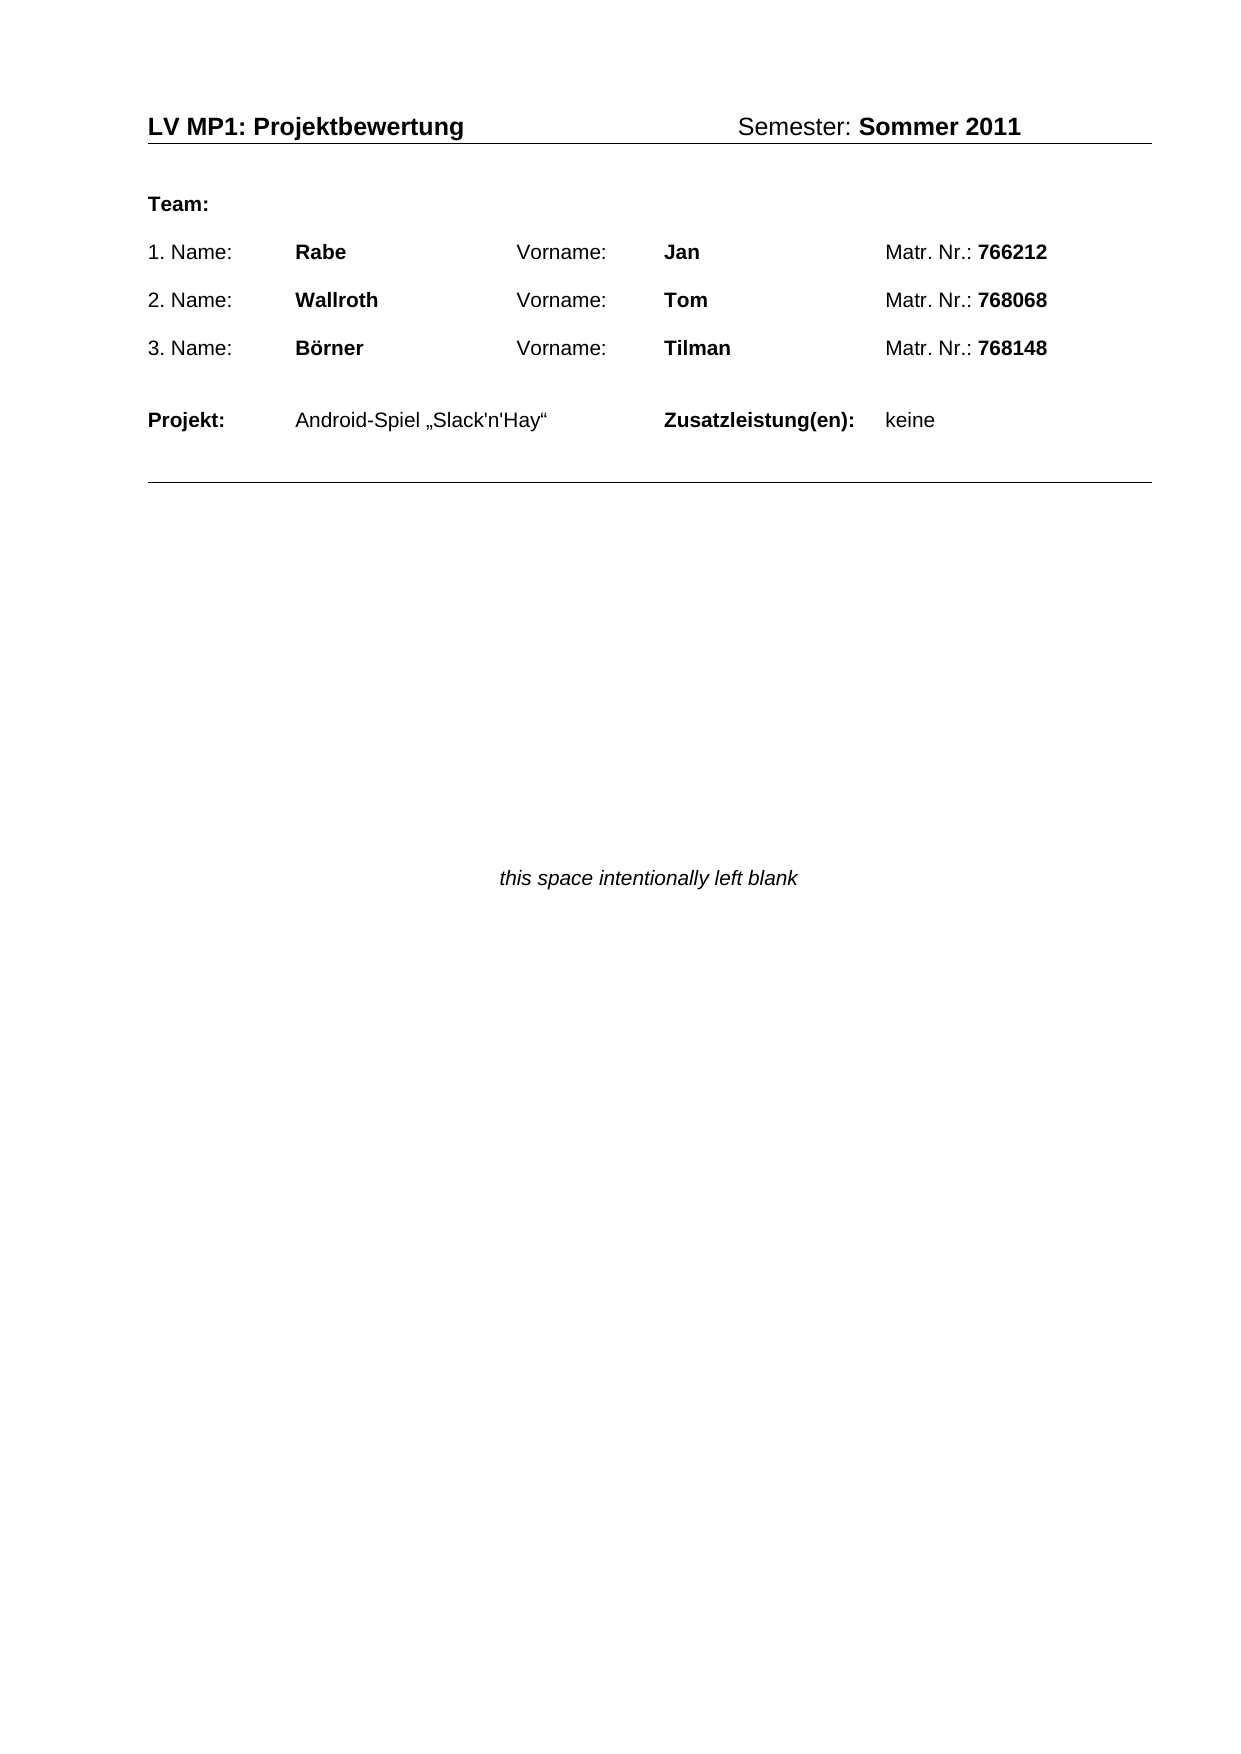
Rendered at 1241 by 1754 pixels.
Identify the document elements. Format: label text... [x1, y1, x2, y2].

text 1. Name: Rabe Vorname: Jan Matr. Nr.: 766212 [148, 240, 1152, 264]
text Team: [148, 192, 1152, 216]
text this space intentionally left blank [148, 866, 1152, 890]
text LV MP1: Projektbewertung Semester: Sommer 2011 [148, 112, 1152, 143]
text 2. Name: Wallroth Vorname: Tom Matr. Nr.: 768068 [148, 288, 1152, 312]
text Projekt: Android-Spiel „Slack'n'Hay“ Zusatzleistung(en): keine [148, 408, 1152, 432]
text 3. Name: Börner Vorname: Tilman Matr. Nr.: 768148 [148, 336, 1152, 360]
